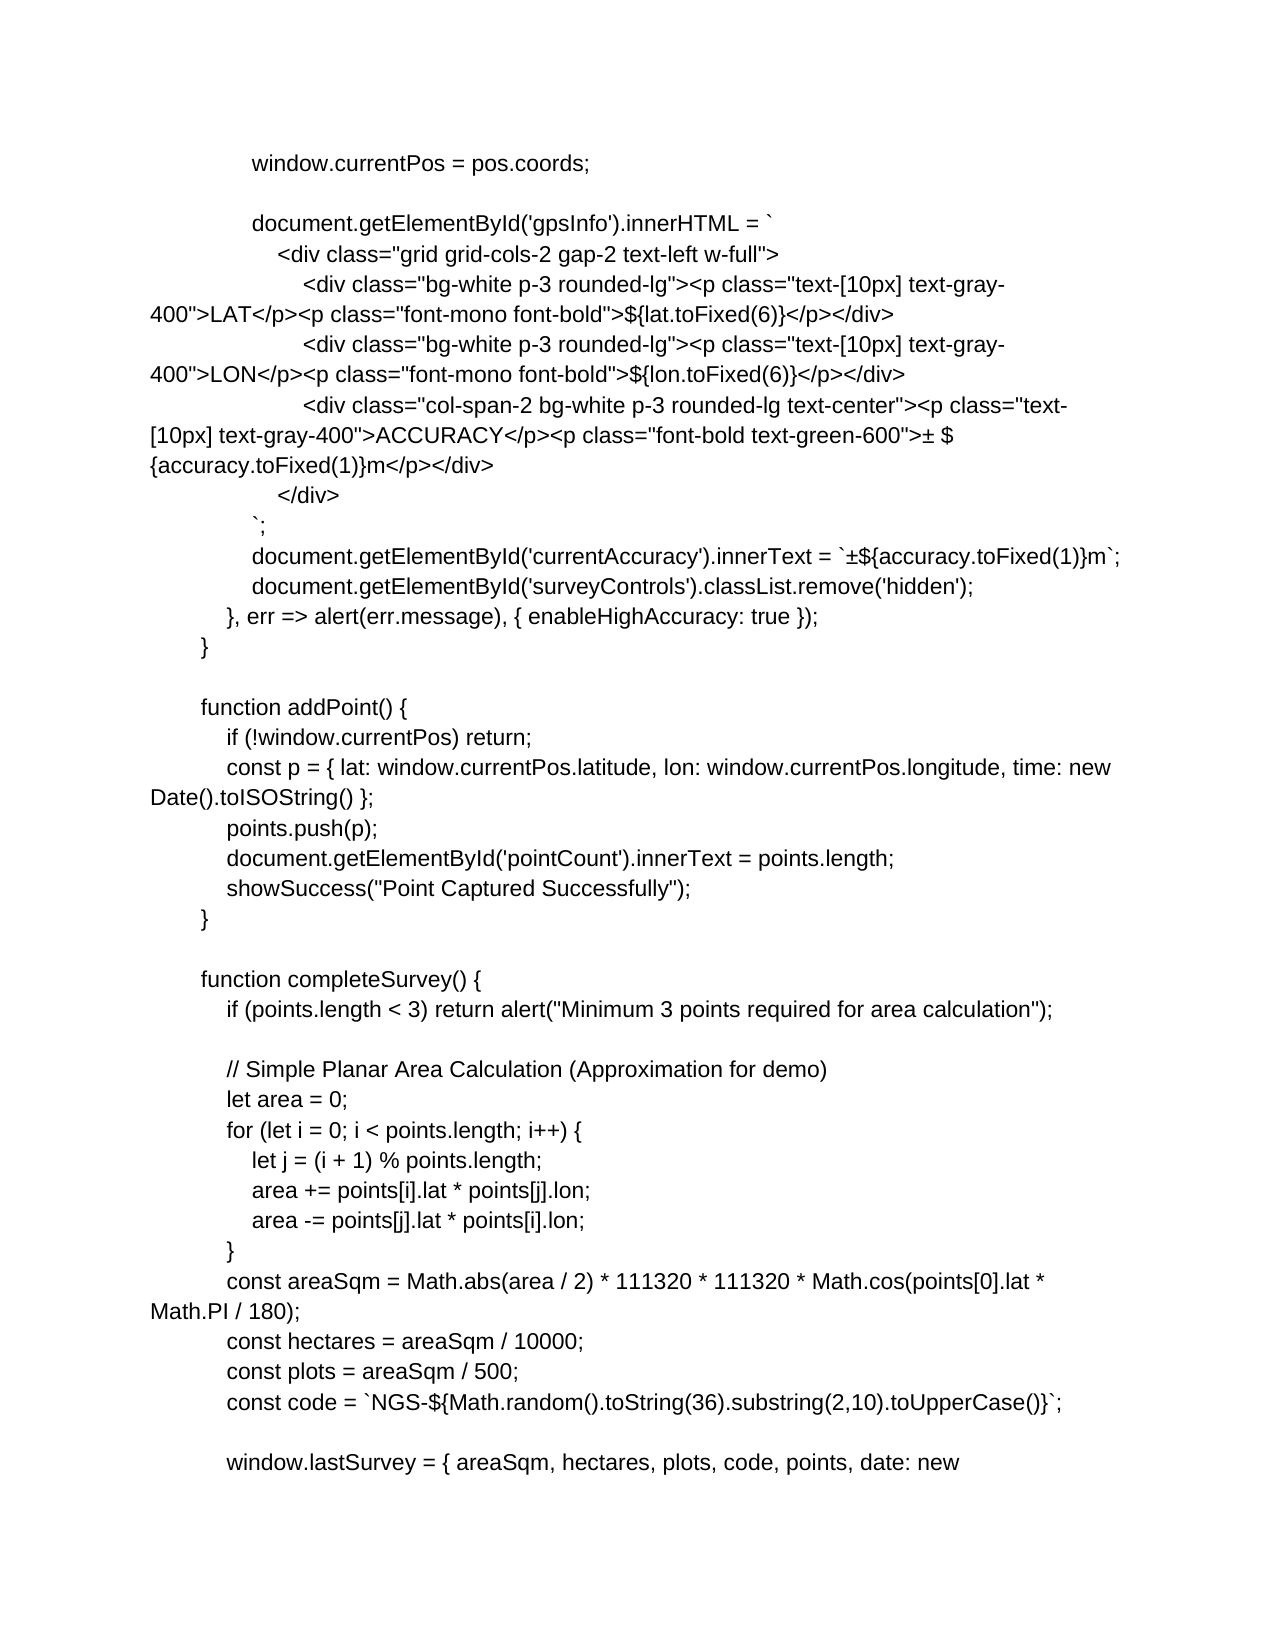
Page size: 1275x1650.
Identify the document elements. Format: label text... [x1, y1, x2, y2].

text const p = { lat: window.currentPos.latitude, lon: window.currentPos.longitude, time: new Date().toISOString() }; [150, 754, 1125, 811]
text } [150, 905, 1125, 932]
text } [150, 633, 1125, 660]
text if (points.length < 3) return alert("Minimum 3 points required for area calculation"); [150, 996, 1125, 1022]
text const areaSqm = Math.abs(area / 2) * 111320 * 111320 * Math.cos(points[0].lat * Math.PI / 180); [150, 1268, 1125, 1324]
text const plots = areaSqm / 500; [150, 1358, 1125, 1385]
text </div> [150, 482, 1125, 509]
text let j = (i + 1) % points.length; [150, 1147, 1125, 1173]
text <div class="grid grid-cols-2 gap-2 text-left w-full"> [150, 241, 1125, 267]
text for (let i = 0; i < points.length; i++) { [150, 1117, 1125, 1143]
text `; [150, 512, 1125, 539]
text <div class="col-span-2 bg-white p-3 rounded-lg text-center"><p class="text-[10px] text-gray-400">ACCURACY</p><p class="font-bold text-green-600">± ${accuracy.toFixed(1)}m</p></div> [150, 392, 1125, 478]
text showSuccess("Point Captured Successfully"); [150, 875, 1125, 901]
text area += points[i].lat * points[j].lon; [150, 1177, 1125, 1203]
text if (!window.currentPos) return; [150, 724, 1125, 750]
text } [150, 1237, 1125, 1264]
text <div class="bg-white p-3 rounded-lg"><p class="text-[10px] text-gray-400">LAT</p><p class="font-mono font-bold">${lat.toFixed(6)}</p></div> [150, 271, 1125, 327]
text window.currentPos = pos.coords; [150, 150, 1125, 176]
text window.lastSurvey = { areaSqm, hectares, plots, code, points, date: new [150, 1449, 1125, 1475]
text document.getElementById('pointCount').innerText = points.length; [150, 845, 1125, 871]
text // Simple Planar Area Calculation (Approximation for demo) [150, 1056, 1125, 1083]
text function completeSurvey() { [150, 966, 1125, 992]
text function addPoint() { [150, 694, 1125, 720]
text points.push(p); [150, 814, 1125, 841]
text document.getElementById('gpsInfo').innerHTML = ` [150, 210, 1125, 237]
text <div class="bg-white p-3 rounded-lg"><p class="text-[10px] text-gray-400">LON</p><p class="font-mono font-bold">${lon.toFixed(6)}</p></div> [150, 331, 1125, 388]
text }, err => alert(err.message), { enableHighAccuracy: true }); [150, 603, 1125, 629]
text const hectares = areaSqm / 10000; [150, 1328, 1125, 1354]
text document.getElementById('currentAccuracy').innerText = `±${accuracy.toFixed(1)}m`; [150, 543, 1125, 569]
text document.getElementById('surveyControls').classList.remove('hidden'); [150, 573, 1125, 599]
text const code = `NGS-${Math.random().toString(36).substring(2,10).toUpperCase()}`; [150, 1388, 1125, 1415]
text area -= points[j].lat * points[i].lon; [150, 1207, 1125, 1234]
text let area = 0; [150, 1086, 1125, 1113]
